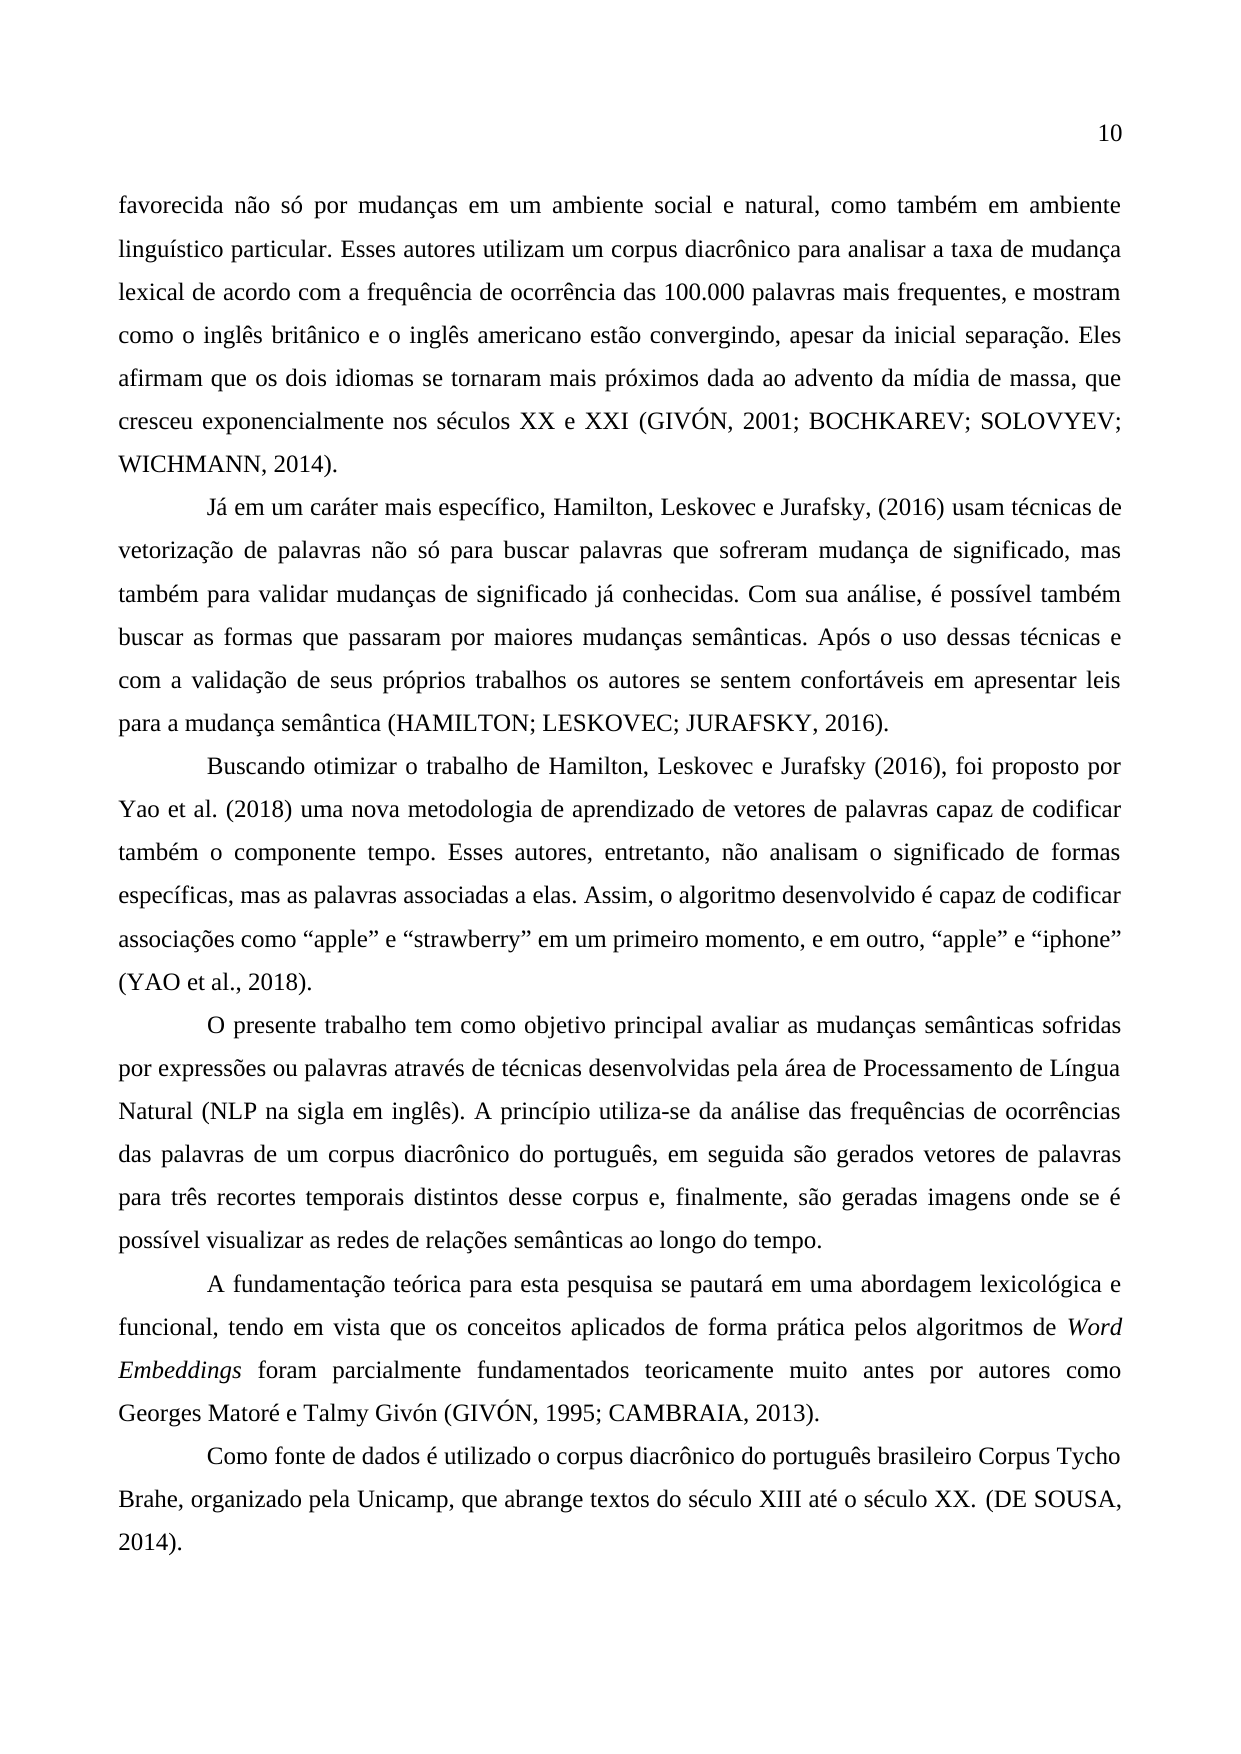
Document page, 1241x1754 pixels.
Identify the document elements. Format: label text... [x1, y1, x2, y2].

text Como fonte de dados é utilizado o corpus diacrônico do português brasileiro Corpus Tycho Brahe, organizado pela Unicamp, que abrange textos do século XIII até o século XX. (DE SOUSA, 2014). [118, 1441, 1122, 1556]
text favorecida não só por mudanças em um ambiente social e natural, como também em ambiente linguístico particular. Esses autores utilizam um corpus diacrônico para analisar a taxa de mudança lexical de acordo com a frequência de ocorrência das 100.000 palavras mais frequentes, e mostram como o inglês britânico e o inglês americano estão convergindo, apesar da inicial separação. Eles afirmam que os dois idiomas se tornaram mais próximos dada ao advento da mídia de massa, que cresceu exponencialmente nos séculos XX e XXI (GIVÓN, 2001; BOCHKAREV; SOLOVYEV; WICHMANN, 2014). [118, 191, 1122, 478]
text O presente trabalho tem como objetivo principal avaliar as mudanças semânticas sofridas por expressões ou palavras através de técnicas desenvolvidas pela área de Processamento de Língua Natural (NLP na sigla em inglês). A princípio utiliza-se da análise das frequências de ocorrências das palavras de um corpus diacrônico do português, em seguida são gerados vetores de palavras para três recortes temporais distintos desse corpus e, finalmente, são geradas imagens onde se é possível visualizar as redes de relações semânticas ao longo do tempo. [118, 1010, 1122, 1254]
text Já em um caráter mais específico, Hamilton, Leskovec e Jurafsky, (2016) usam técnicas de vetorização de palavras não só para buscar palavras que sofreram mudança de significado, mas também para validar mudanças de significado já conhecidas. Com sua análise, é possível também buscar as formas que passaram por maiores mudanças semânticas. Após o uso dessas técnicas e com a validação de seus próprios trabalhos os autores se sentem confortáveis em apresentar leis para a mudança semântica (HAMILTON; LESKOVEC; JURAFSKY, 2016). [118, 492, 1122, 737]
text Buscando otimizar o trabalho de Hamilton, Leskovec e Jurafsky (2016), foi proposto por Yao et al. (2018) uma nova metodologia de aprendizado de vetores de palavras capaz de codificar também o componente tempo. Esses autores, entretanto, não analisam o significado de formas específicas, mas as palavras associadas a elas. Assim, o algoritmo desenvolvido é capaz de codificar associações como “apple” e “strawberry” em um primeiro momento, e em outro, “apple” e “iphone” (YAO et al., 2018). [118, 751, 1122, 996]
text A fundamentação teórica para esta pesquisa se pautará em uma abordagem lexicológica e funcional, tendo em vista que os conceitos aplicados de forma prática pelos algoritmos de Word Embeddings foram parcialmente fundamentados teoricamente muito antes por autores como Georges Matoré e Talmy Givón (GIVÓN, 1995; CAMBRAIA, 2013). [118, 1269, 1122, 1427]
